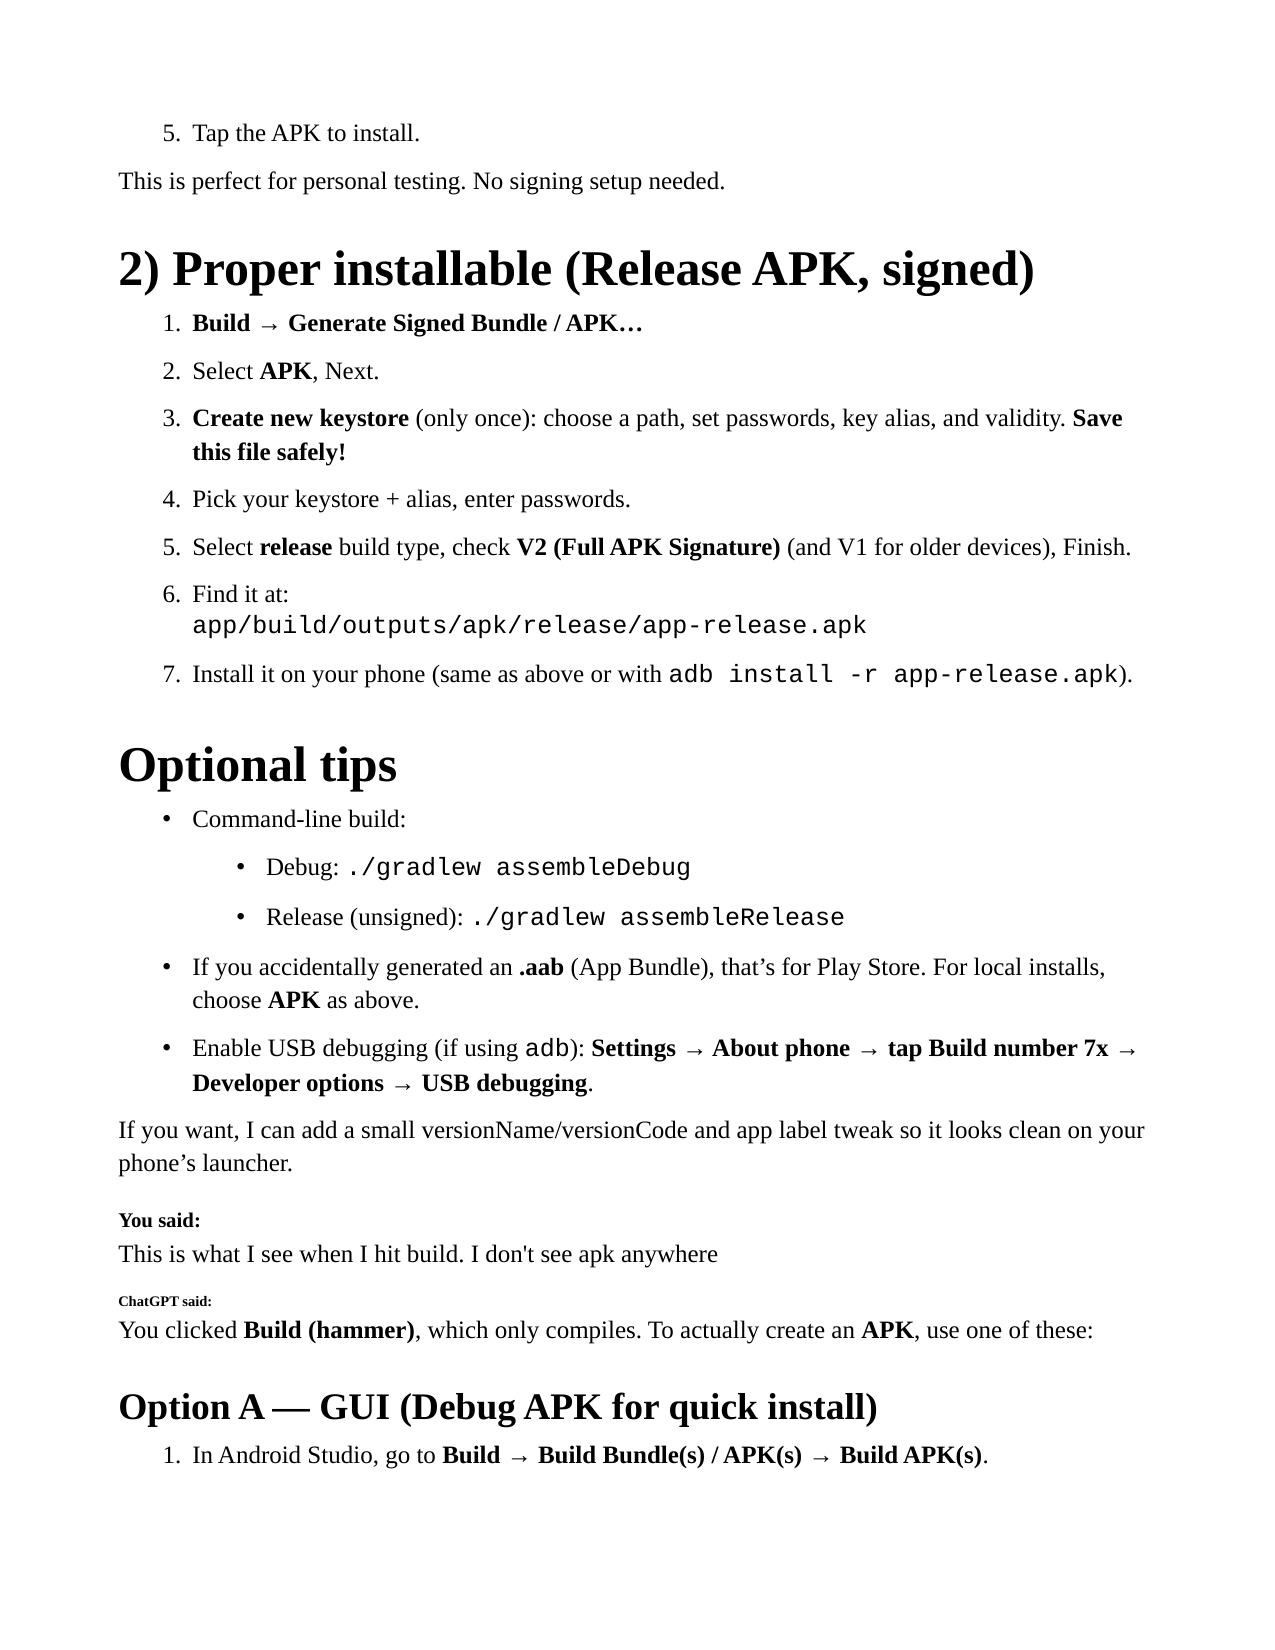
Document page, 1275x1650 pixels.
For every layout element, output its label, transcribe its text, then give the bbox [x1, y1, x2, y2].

subtitle ChatGPT said: [118, 1293, 1157, 1309]
list Build → Generate Signed Bundle / APK… [162, 308, 1157, 337]
list Tap the APK to install. [162, 118, 1157, 147]
list Create new keystore (only once): choose a path, set passwords, key alias, and validity. Save this file safely! [162, 403, 1157, 465]
list Debug: ./gradlew assembleDebug [236, 852, 1157, 883]
list Pick your keystore + alias, enter passwords. [162, 484, 1157, 513]
list Release (unsigned): ./gradlew assembleRelease [236, 902, 1157, 933]
list Find it at: app/build/outputs/apk/release/app-release.apk [162, 579, 1157, 641]
text You clicked Build (hammer), which only compiles. To actually create an APK, use one of these: [118, 1316, 1157, 1344]
list In Android Studio, go to Build → Build Bundle(s) / APK(s) → Build APK(s). [162, 1440, 1157, 1468]
list If you accidentally generated an .aab (App Bundle), that’s for Play Store. For local installs, choose APK as above. [162, 952, 1157, 1014]
subtitle Option A — GUI (Debug APK for quick install) [118, 1384, 1157, 1427]
list Select APK, Next. [162, 356, 1157, 385]
subtitle Optional tips [118, 734, 1157, 792]
text This is what I see when I hit build. I don't see apk anywhere [118, 1239, 1157, 1267]
subtitle 2) Proper installable (Release APK, signed) [118, 238, 1157, 296]
list Command-line build: [162, 804, 1157, 833]
text If you want, I can add a small versionName/versionCode and app label tweak so it looks clean on your phone’s launcher. [118, 1115, 1157, 1177]
list Enable USB debugging (if using adb): Settings → About phone → tap Build number 7x → Developer options → USB debugging. [162, 1033, 1157, 1096]
list Select release build type, check V2 (Full APK Signature) (and V1 for older devices), Finish. [162, 532, 1157, 561]
subtitle You said: [118, 1208, 1157, 1232]
text This is perfect for personal testing. No signing setup needed. [118, 166, 1157, 194]
list Install it on your phone (same as above or with adb install -r app-release.apk). [162, 659, 1157, 690]
